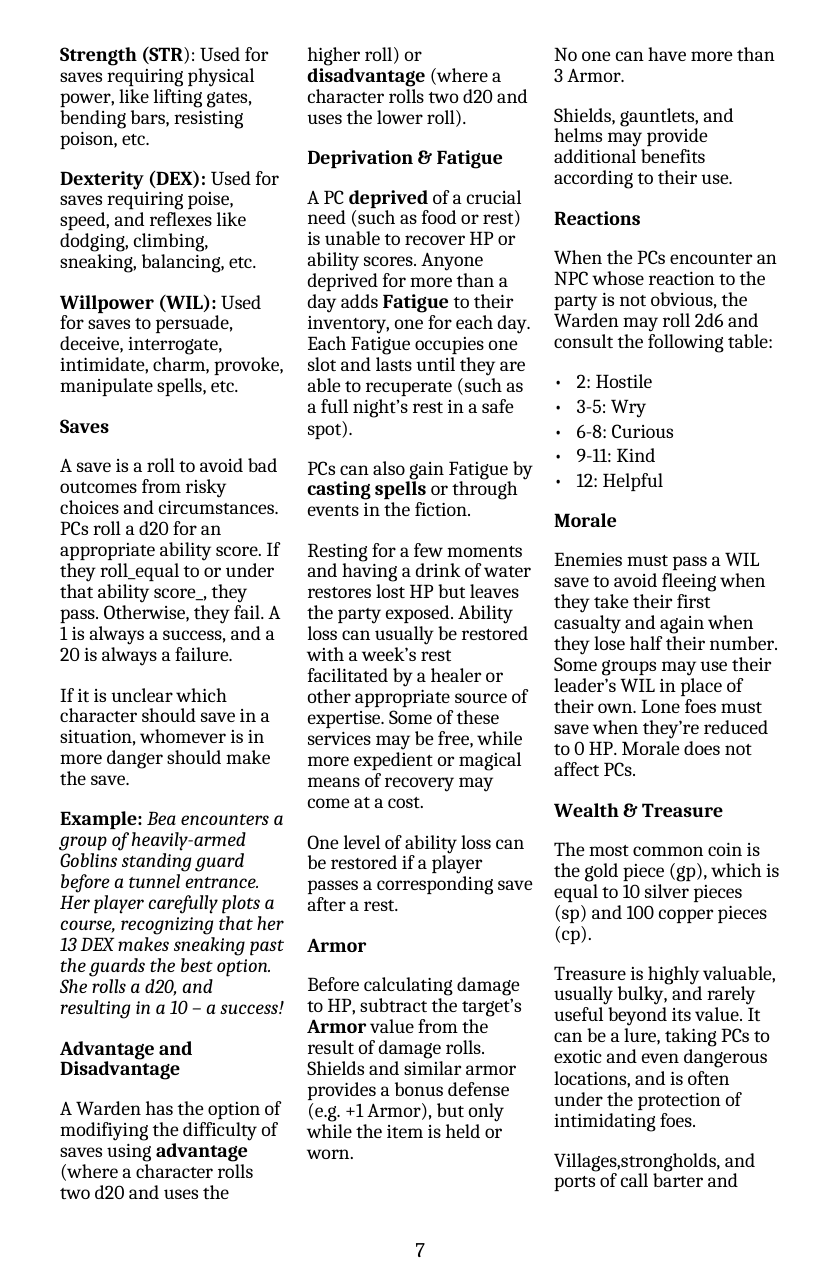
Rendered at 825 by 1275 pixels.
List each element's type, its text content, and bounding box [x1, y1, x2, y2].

text Shields, gauntlets, and helms may provide additional benefits according to their use. [554, 106, 780, 190]
text A save is a roll to avoid bad outcomes from risky choices and circumstances. PCs roll a d20 for an appropriate ability score. If they roll_equal to or under that ability score_, they pass. Otherwise, they fail. A 1 is always a success, and a 20 is always a failure. [60, 456, 286, 667]
text Example: Bea encounters a group of heavily-armed Goblins standing guard before a tunnel entrance. Her player carefully plots a course, recognizing that her 13 DEX makes sneaking past the guards the best option. She rolls a d20, and resulting in a 10 – a success! [60, 809, 286, 1019]
text Dexterity (DEX): Used for saves requiring poise, speed, and reflexes like dodging, climbing, sneaking, balancing, etc. [60, 169, 286, 274]
list 12: Helpful [554, 471, 780, 492]
list 3-5: Wry [554, 397, 780, 418]
text Before calculating damage to HP, subtract the target’s Armor value from the result of damage rolls. Shields and similar armor provides a bonus defense (e.g. +1 Armor), but only while the item is held or worn. [307, 975, 533, 1164]
text A Warden has the option of modifiying the difficulty of saves using advantage (where a character rolls two d20 and uses the [60, 1099, 286, 1204]
text No one can have more than 3 Armor. [554, 45, 780, 87]
text Treasure is highly valuable, usually bulky, and rarely useful beyond its value. It can be a lure, taking PCs to exotic and even dangerous locations, and is often under the protection of intimidating foes. [554, 964, 780, 1132]
text higher roll) or disadvantage (where a character rolls two d20 and uses the lower roll). [307, 45, 533, 129]
text PCs can also gain Fatigue by casting spells or through events in the fiction. [307, 459, 533, 522]
text Morale [554, 511, 780, 531]
text Resting for a few moments and having a drink of water restores lost HP but leaves the party exposed. Ability loss can usually be restored with a week’s rest facilitated by a healer or other appropriate source of expertise. Some of these services may be free, while more expedient or magical means of recovery may come at a cost. [307, 540, 533, 814]
text The most common coin is the gold piece (gp), which is equal to 10 silver pieces (sp) and 100 copper pieces (cp). [554, 840, 780, 945]
text When the PCs encounter an NPC whose reaction to the party is not obvious, the Warden may roll 2d6 and consult the following table: [554, 248, 780, 353]
text Wealth & Treasure [554, 800, 780, 821]
text Willpower (WIL): Used for saves to persuade, deceive, interrogate, intimidate, charm, provoke, manipulate spells, etc. [60, 293, 286, 398]
text One level of ability loss can be restored if a player passes a corresponding save after a rest. [307, 833, 533, 917]
list 6-8: Curious [554, 421, 780, 442]
text Enemies must pass a WIL save to avoid fleeing when they take their first casualty and again when they lose half their number. Some groups may use their leader’s WIL in place of their own. Lone foes must save when they’re reduced to 0 HP. Morale does not affect PCs. [554, 550, 780, 782]
text Strength (STR): Used for saves requiring physical power, like lifting gates, bending bars, resisting poison, etc. [60, 45, 286, 150]
list 2: Hostile [554, 372, 780, 393]
text A PC deprived of a crucial need (such as food or rest) is unable to recover HP or ability scores. Anyone deprived for more than a day adds Fatigue to their inventory, one for each day. Each Fatigue occupies one slot and lasts until they are able to recuperate (such as a full night’s rest in a safe spot). [307, 187, 533, 440]
text Deprivation & Fatigue [307, 148, 533, 169]
text Advantage and Disadvantage [60, 1038, 286, 1080]
text Armor [307, 935, 533, 956]
list 9-11: Kind [554, 446, 780, 467]
text Saves [60, 417, 286, 437]
text If it is unclear which character should save in a situation, whomever is in more danger should make the save. [60, 685, 286, 790]
text Villages,strongholds, and ports of call barter and [554, 1151, 780, 1193]
text Reactions [554, 208, 780, 229]
